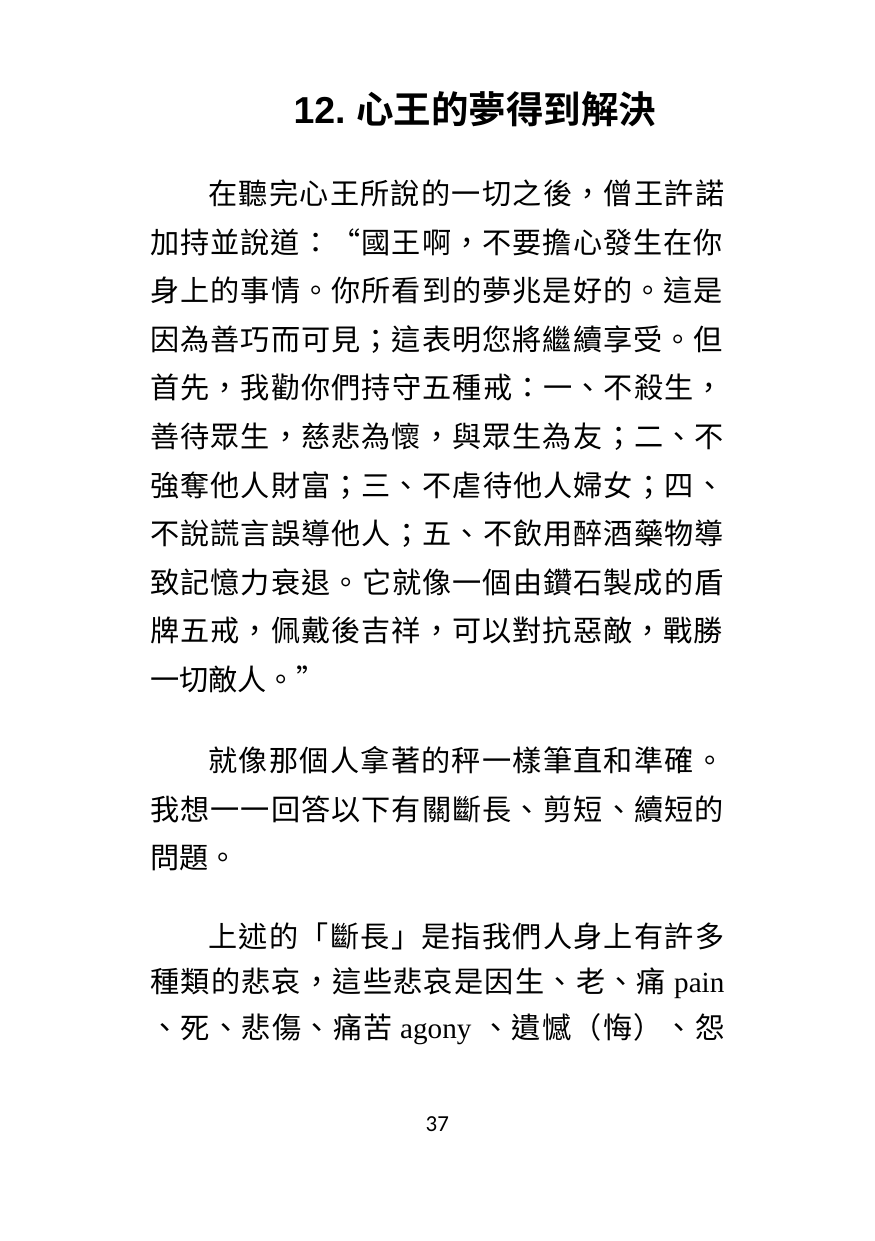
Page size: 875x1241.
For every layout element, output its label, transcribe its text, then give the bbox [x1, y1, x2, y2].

text 就像那個人拿著的秤一樣筆直和準確。我想一一回答以下有關斷長、剪短、續短的問題。 [150, 738, 724, 877]
text 在聽完心王所說的一切之後，僧王許諾加持並說道：“國王啊，不要擔心發生在你身上的事情。你所看到的夢兆是好的。這是因為善巧而可見；這表明您將繼續享受。但首先，我勸你們持守五種戒：一、不殺生，善待眾生，慈悲為懷，與眾生為友；二、不強奪他人財富；三、不虐待他人婦女；四、不說謊言誤導他人；五、不飲用醉酒藥物導致記憶力衰退。它就像一個由鑽石製成的盾牌五戒，佩戴後吉祥，可以對抗惡敵，戰勝一切敵人。” [150, 171, 724, 699]
subtitle 12. 心王的夢得到解決 [150, 88, 724, 132]
text 上述的「斷長」是指我們人身上有許多種類的悲哀，這些悲哀是因生、老、痛pain 、死、悲傷、痛苦agony 、遺憾（悔）、怨 [150, 916, 724, 1047]
